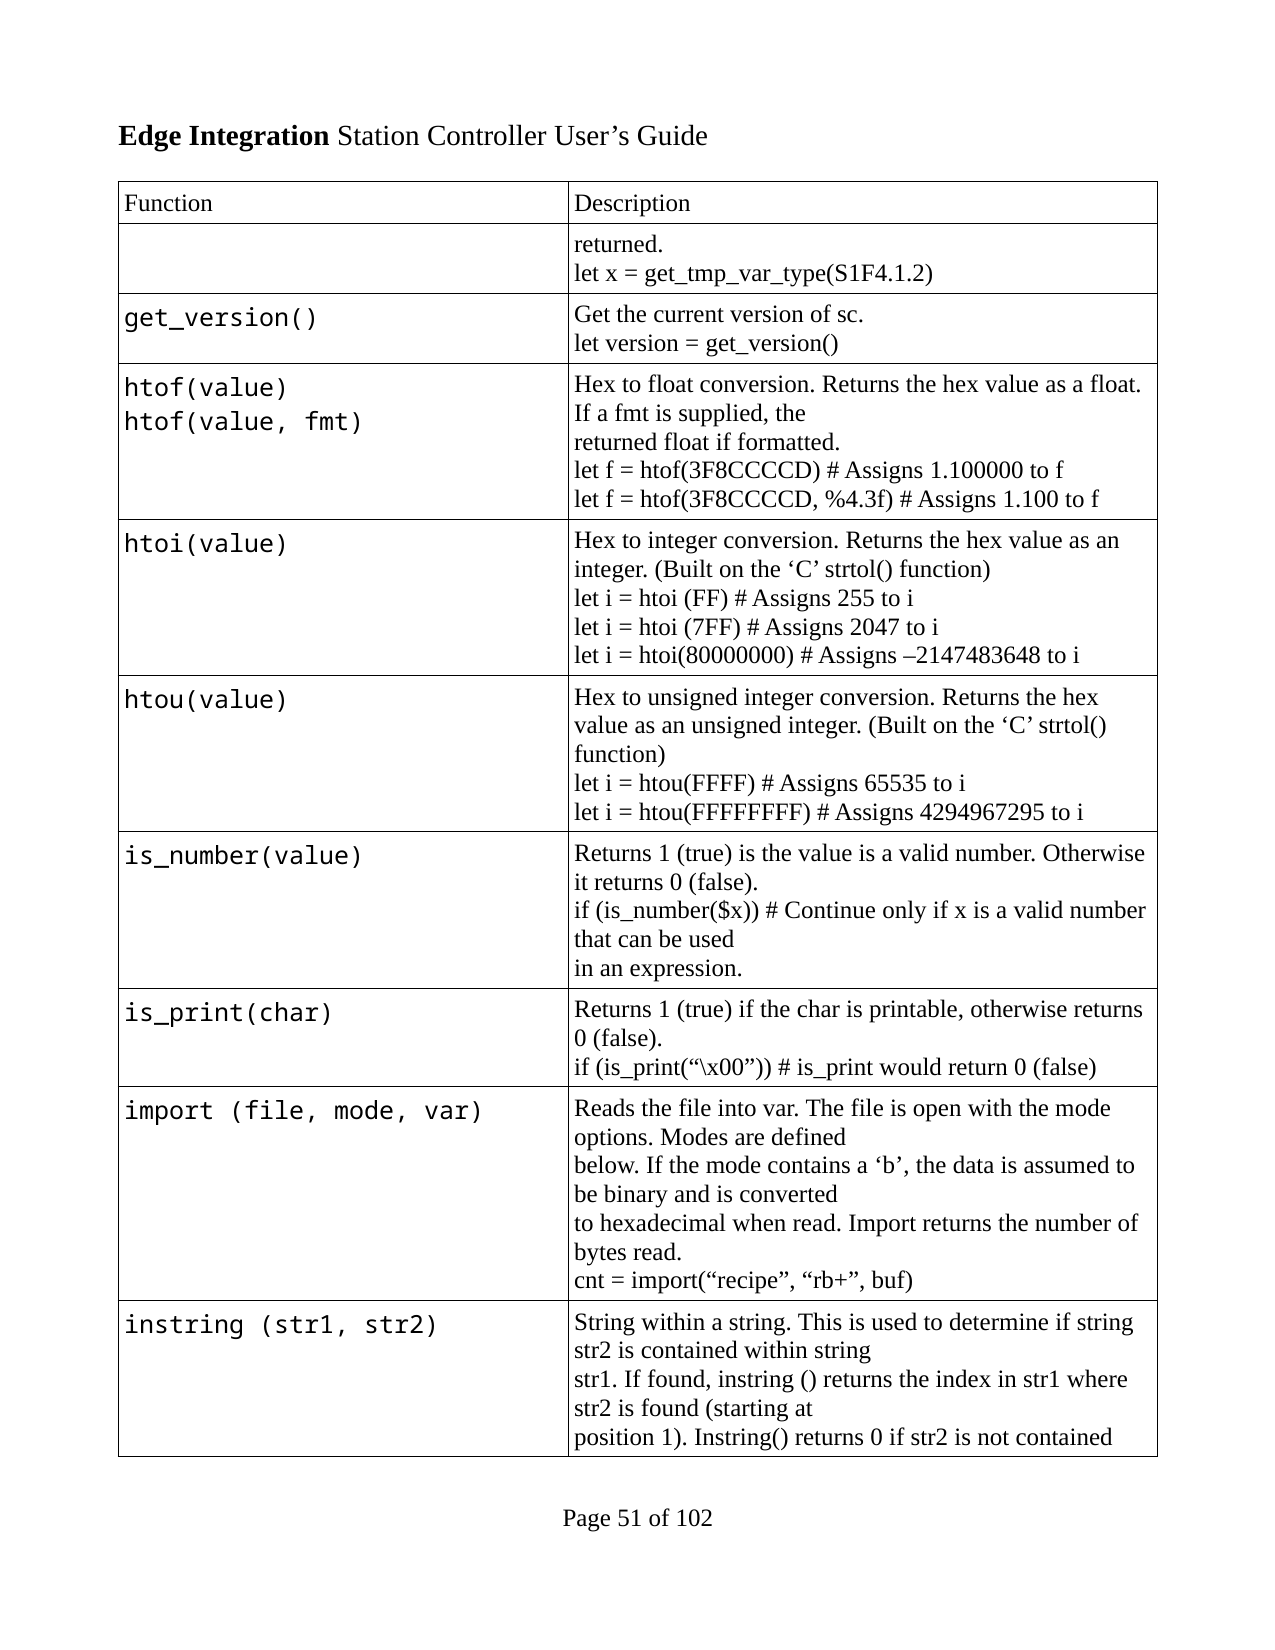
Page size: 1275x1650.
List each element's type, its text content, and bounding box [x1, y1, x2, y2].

table_cell Returns 1 (true) is the value is a valid number. Otherwise it returns 0 (false). if (is_number($x)) # Continue only if x is a valid number that can be used in an expression. [569, 832, 1157, 987]
table_cell htoi(value) [119, 520, 568, 675]
table_cell String within a string. This is used to determine if string str2 is contained within string str1. If found, instring () returns the index in str1 where str2 is found (starting at position 1). Instring() returns 0 if str2 is not contained [569, 1301, 1157, 1456]
table_cell import (file, mode, var) [119, 1087, 568, 1300]
table_cell htou(value) [119, 676, 568, 831]
table_cell Returns 1 (true) if the char is printable, otherwise returns 0 (false). if (is_print(“\x00”)) # is_print would return 0 (false) [569, 989, 1157, 1086]
table_cell Hex to float conversion. Returns the hex value as a float. If a fmt is supplied, the returned float if formatted. let f = htof(3F8CCCCD) # Assigns 1.100000 to f let f = htof(3F8CCCCD, %4.3f) # Assigns 1.100 to f [569, 364, 1157, 519]
table_cell htof(value) htof(value, fmt) [119, 364, 568, 519]
table_cell is_number(value) [119, 832, 568, 987]
table_cell is_print(char) [119, 989, 568, 1086]
table_cell Get the current version of sc. let version = get_version() [569, 294, 1157, 362]
table_cell Hex to unsigned integer conversion. Returns the hex value as an unsigned integer. (Built on the ‘C’ strtol() function) let i = htou(FFFF) # Assigns 65535 to i let i = htou(FFFFFFFF) # Assigns 4294967295 to i [569, 676, 1157, 831]
table_cell Hex to integer conversion. Returns the hex value as an integer. (Built on the ‘C’ strtol() function) let i = htoi (FF) # Assigns 255 to i let i = htoi (7FF) # Assigns 2047 to i let i = htoi(80000000) # Assigns –2147483648 to i [569, 520, 1157, 675]
table_header Function [119, 182, 568, 222]
table_cell returned. let x = get_tmp_var_type(S1F4.1.2) [569, 224, 1157, 292]
table_cell [119, 224, 568, 292]
table_cell instring (str1, str2) [119, 1301, 568, 1456]
table_cell Reads the file into var. The file is open with the mode options. Modes are defined below. If the mode contains a ‘b’, the data is assumed to be binary and is converted to hexadecimal when read. Import returns the number of bytes read. cnt = import(“recipe”, “rb+”, buf) [569, 1087, 1157, 1300]
table_header Description [569, 182, 1157, 222]
table_cell get_version() [119, 294, 568, 362]
